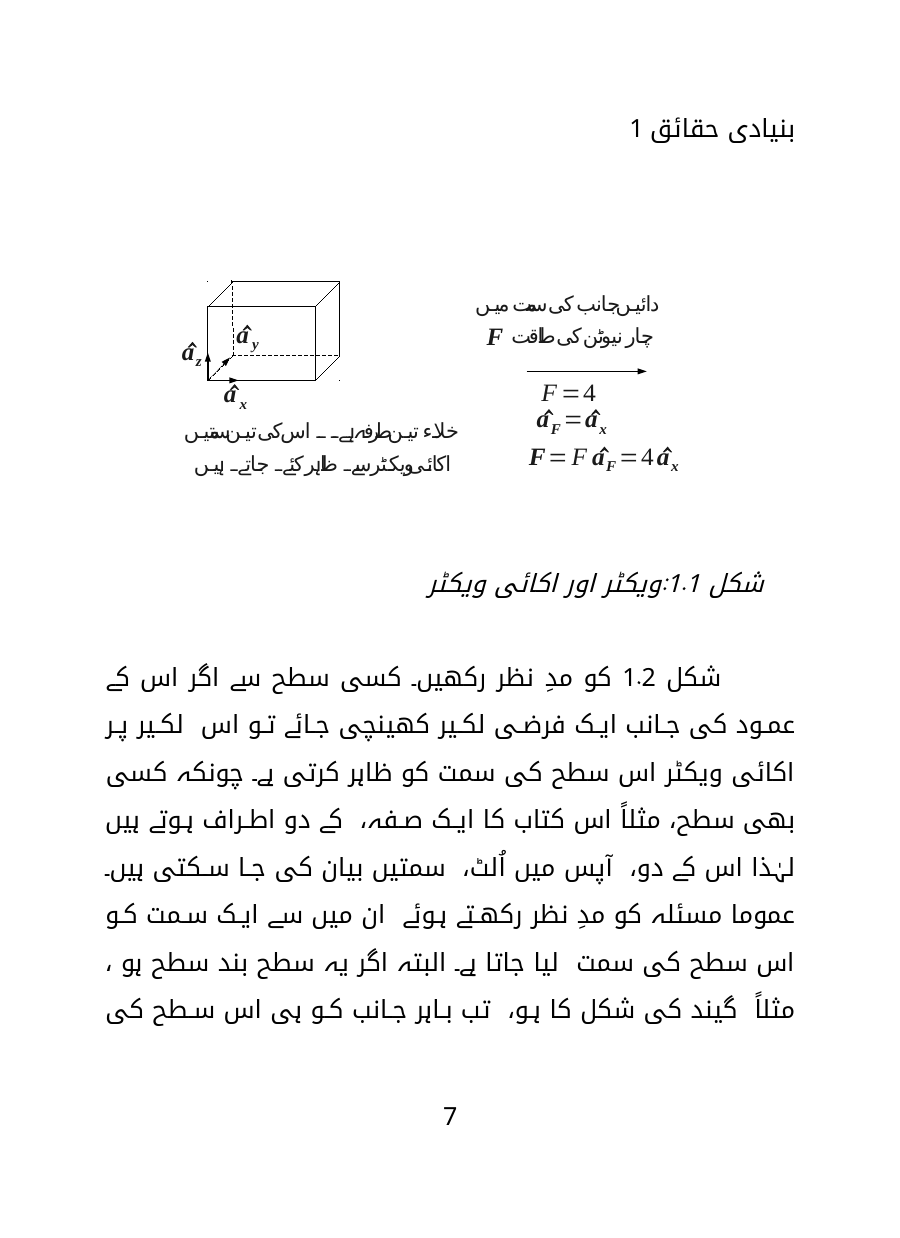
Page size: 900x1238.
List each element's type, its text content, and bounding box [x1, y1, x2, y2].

text شکل 1.1:ویکٹر اور اکائی ویکٹر [137, 195, 763, 608]
text شکل 1.2 کو مدِ نظر رکھیں۔ کسی سطح سے اگر اس کے عمود کی جانب ایک فرضی لکیر کھینچی جائے تو اس لکیر پر اکائی ویکٹر اس سطح کی سمت کو ظاہر کرتی ہے۔ چونکہ کسی بھی سطح، مثلاً اس کتاب کا ایک صفہ، کے دو اطراف ہوتے ہیں لہٰذا اس کے دو، آپس میں اُلٹ، سمتیں بیان کی جا سکتی ہیں۔عموما مسئلہ کو مدِ نظر رکھتے ہوئے ان میں سے ایک سمت کو اس سطح کی سمت لیا جاتا ہے۔ البتہ اگر یہ سطح بند سطح ہو ، مثلاً گیند کی شکل کا ہو، تب باہر جانب کو ہی اس سطح کی سمت لیا جاتا ہے۔ شکل میں اُوپر کی سطح کا مقدارہے اور اس کی سمت ہے۔ یعنی [105, 654, 795, 1034]
